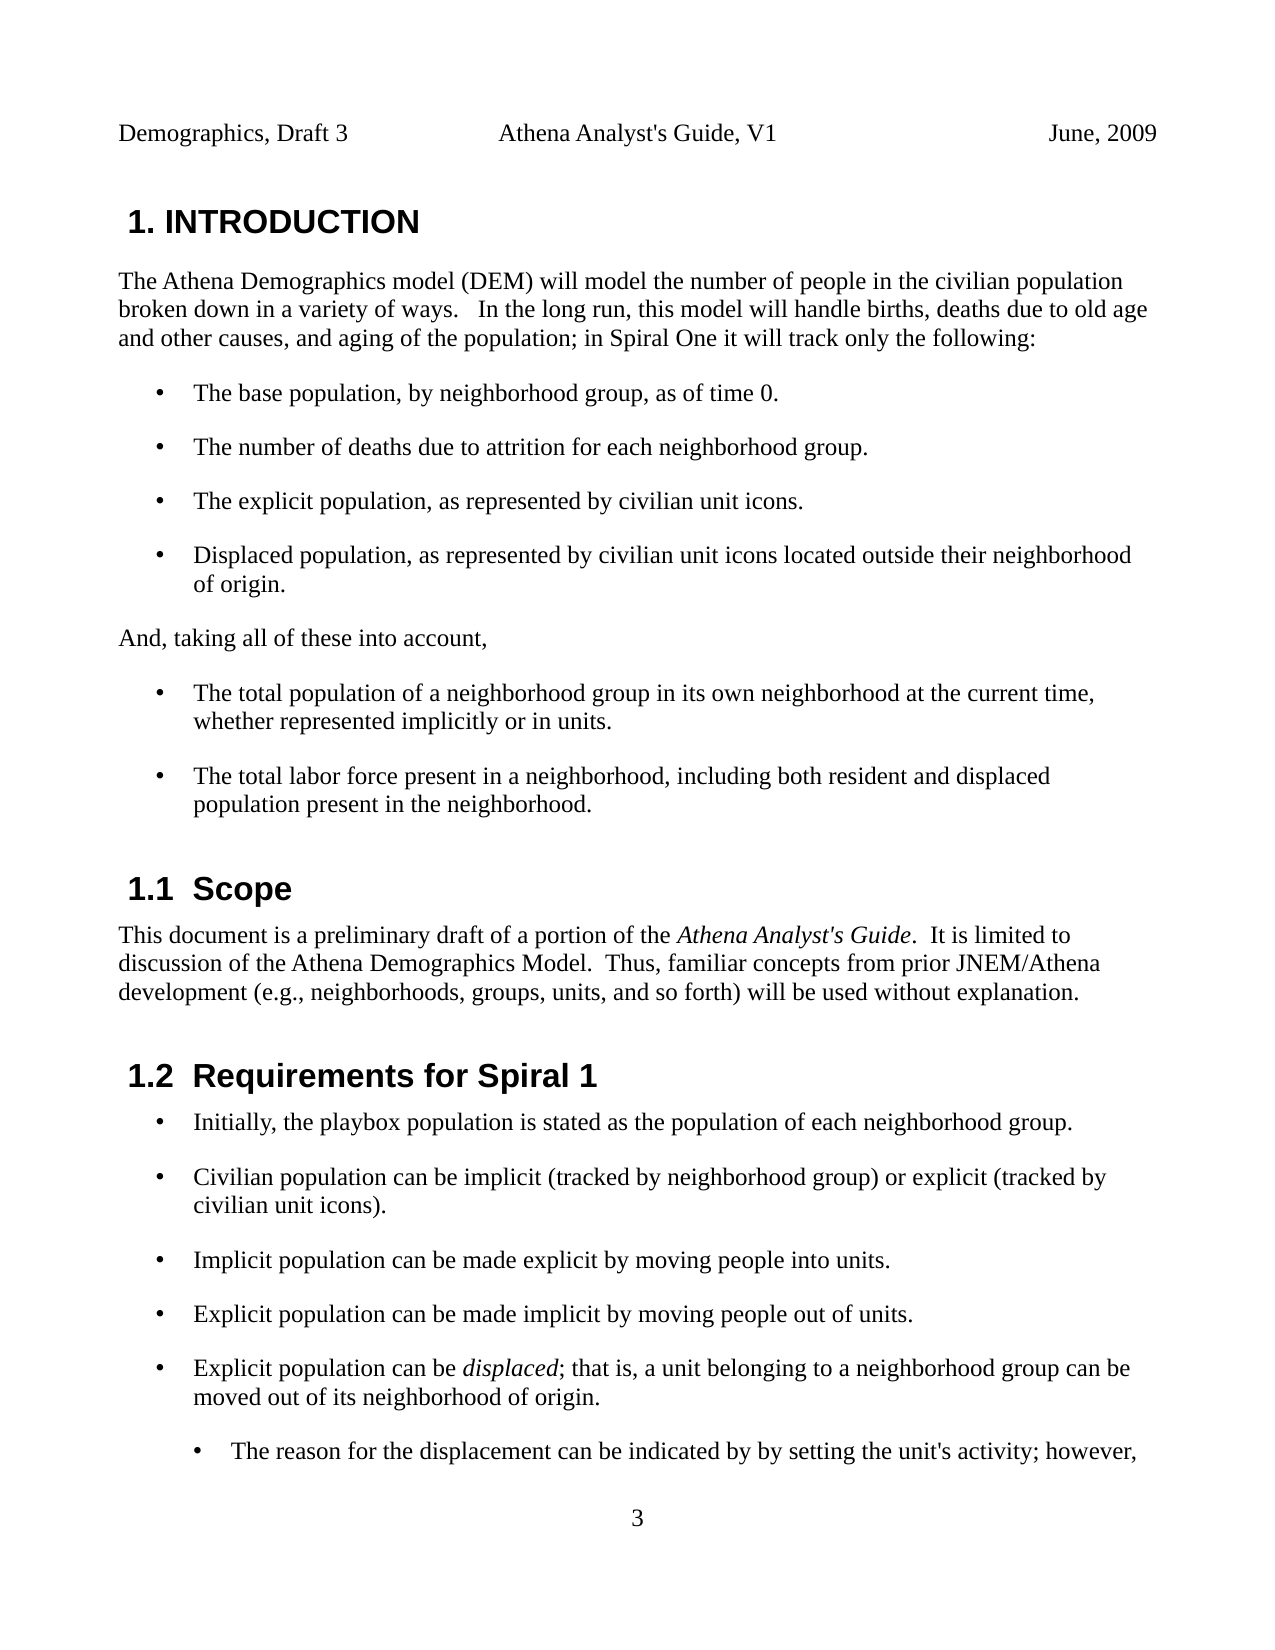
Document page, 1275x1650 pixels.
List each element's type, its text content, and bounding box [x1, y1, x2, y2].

text This document is a preliminary draft of a portion of the Athena Analyst's Guide. It is limited to discussion of the Athena Demographics Model. Thus, familiar concepts from prior JNEM/Athena development (e.g., neighborhoods, groups, units, and so forth) will be used without explanation. [118, 920, 1157, 1006]
list The explicit population, as represented by civilian unit icons. [156, 486, 1157, 515]
subtitle Scope [118, 869, 1157, 907]
list The total population of a neighborhood group in its own neighborhood at the current time, whether represented implicitly or in units. [156, 678, 1157, 735]
subtitle Requirements for Spiral 1 [118, 1056, 1157, 1095]
list Displaced population, as represented by civilian unit icons located outside their neighborhood of origin. [156, 540, 1157, 598]
list Implicit population can be made explicit by moving people into units. [156, 1245, 1157, 1273]
list Explicit population can be displaced; that is, a unit belonging to a neighborhood group can be moved out of its neighborhood of origin. [156, 1353, 1157, 1411]
list Civilian population can be implicit (tracked by neighborhood group) or explicit (tracked by civilian unit icons). [156, 1162, 1157, 1219]
list The total labor force present in a neighborhood, including both resident and displaced population present in the neighborhood. [156, 761, 1157, 818]
list Explicit population can be made implicit by moving people out of units. [156, 1299, 1157, 1328]
text The Athena Demographics model (DEM) will model the number of people in the civilian population broken down in a variety of ways. In the long run, this model will handle births, deaths due to old age and other causes, and aging of the population; in Spiral One it will track only the following: [118, 266, 1157, 352]
list The base population, by neighborhood group, as of time 0. [156, 378, 1157, 406]
list Initially, the playbox population is stated as the population of each neighborhood group. [156, 1107, 1157, 1136]
list The reason for the displacement can be indicated by by setting the unit's activity; however, [193, 1436, 1157, 1465]
subtitle Introduction [118, 202, 1157, 240]
text And, taking all of these into account, [118, 623, 1157, 652]
list The number of deaths due to attrition for each neighborhood group. [156, 432, 1157, 461]
